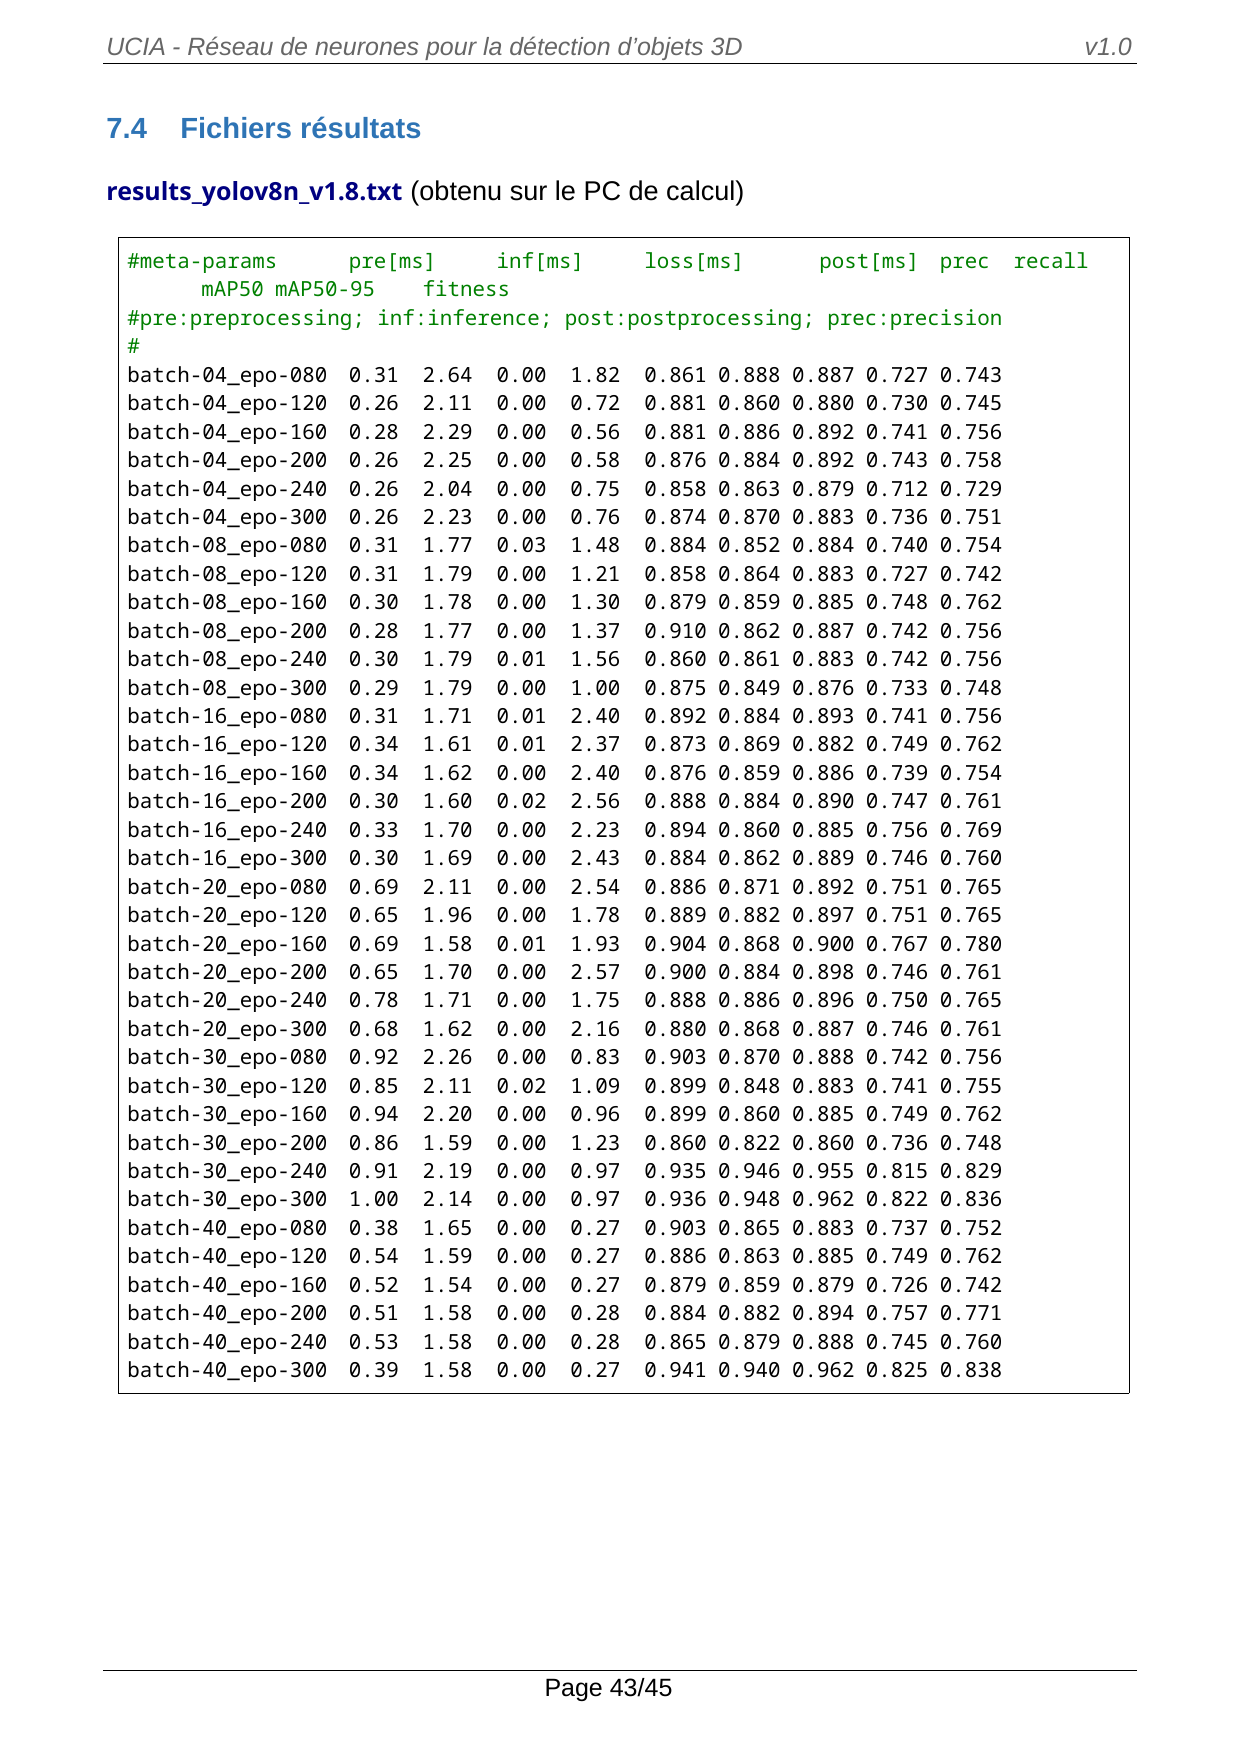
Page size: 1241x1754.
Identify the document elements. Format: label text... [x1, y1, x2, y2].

text batch-04_epo-240 0.26 2.04 0.00 0.75 0.858 0.863 0.879 0.712 0.729 [127, 474, 1120, 502]
text batch-30_epo-120 0.85 2.11 0.02 1.09 0.899 0.848 0.883 0.741 0.755 [127, 1071, 1120, 1099]
text batch-16_epo-080 0.31 1.71 0.01 2.40 0.892 0.884 0.893 0.741 0.756 [127, 701, 1120, 729]
text batch-08_epo-080 0.31 1.77 0.03 1.48 0.884 0.852 0.884 0.740 0.754 [127, 531, 1120, 559]
text batch-16_epo-160 0.34 1.62 0.00 2.40 0.876 0.859 0.886 0.739 0.754 [127, 758, 1120, 786]
text batch-04_epo-120 0.26 2.11 0.00 0.72 0.881 0.860 0.880 0.730 0.745 [127, 388, 1120, 417]
text batch-40_epo-160 0.52 1.54 0.00 0.27 0.879 0.859 0.879 0.726 0.742 [127, 1270, 1120, 1298]
text #pre:preprocessing; inf:inference; post:postprocessing; prec:precision [127, 303, 1120, 331]
subtitle results_yolov8n_v1.8.txt (obtenu sur le PC de calcul) [106, 173, 1134, 208]
text batch-08_epo-300 0.29 1.79 0.00 1.00 0.875 0.849 0.876 0.733 0.748 [127, 673, 1120, 701]
text batch-16_epo-120 0.34 1.61 0.01 2.37 0.873 0.869 0.882 0.749 0.762 [127, 729, 1120, 758]
text batch-20_epo-200 0.65 1.70 0.00 2.57 0.900 0.884 0.898 0.746 0.761 [127, 957, 1120, 986]
text batch-40_epo-080 0.38 1.65 0.00 0.27 0.903 0.865 0.883 0.737 0.752 [127, 1213, 1120, 1241]
text batch-20_epo-080 0.69 2.11 0.00 2.54 0.886 0.871 0.892 0.751 0.765 [127, 872, 1120, 900]
text batch-16_epo-240 0.33 1.70 0.00 2.23 0.894 0.860 0.885 0.756 0.769 [127, 815, 1120, 843]
text batch-30_epo-160 0.94 2.20 0.00 0.96 0.899 0.860 0.885 0.749 0.762 [127, 1099, 1120, 1128]
text batch-20_epo-160 0.69 1.58 0.01 1.93 0.904 0.868 0.900 0.767 0.780 [127, 929, 1120, 957]
text batch-30_epo-080 0.92 2.26 0.00 0.83 0.903 0.870 0.888 0.742 0.756 [127, 1042, 1120, 1071]
text batch-16_epo-300 0.30 1.69 0.00 2.43 0.884 0.862 0.889 0.746 0.760 [127, 843, 1120, 872]
text batch-16_epo-200 0.30 1.60 0.02 2.56 0.888 0.884 0.890 0.747 0.761 [127, 786, 1120, 815]
text batch-30_epo-300 1.00 2.14 0.00 0.97 0.936 0.948 0.962 0.822 0.836 [127, 1184, 1120, 1213]
text batch-40_epo-120 0.54 1.59 0.00 0.27 0.886 0.863 0.885 0.749 0.762 [127, 1241, 1120, 1270]
text batch-08_epo-200 0.28 1.77 0.00 1.37 0.910 0.862 0.887 0.742 0.756 [127, 616, 1120, 644]
text batch-40_epo-200 0.51 1.58 0.00 0.28 0.884 0.882 0.894 0.757 0.771 [127, 1298, 1120, 1327]
text batch-30_epo-200 0.86 1.59 0.00 1.23 0.860 0.822 0.860 0.736 0.748 [127, 1128, 1120, 1156]
text batch-40_epo-240 0.53 1.58 0.00 0.28 0.865 0.879 0.888 0.745 0.760 [127, 1327, 1120, 1355]
text batch-40_epo-300 0.39 1.58 0.00 0.27 0.941 0.940 0.962 0.825 0.838 [127, 1355, 1120, 1384]
text batch-20_epo-120 0.65 1.96 0.00 1.78 0.889 0.882 0.897 0.751 0.765 [127, 900, 1120, 929]
text batch-04_epo-200 0.26 2.25 0.00 0.58 0.876 0.884 0.892 0.743 0.758 [127, 445, 1120, 474]
text batch-08_epo-160 0.30 1.78 0.00 1.30 0.879 0.859 0.885 0.748 0.762 [127, 587, 1120, 616]
text batch-20_epo-240 0.78 1.71 0.00 1.75 0.888 0.886 0.896 0.750 0.765 [127, 986, 1120, 1014]
text batch-20_epo-300 0.68 1.62 0.00 2.16 0.880 0.868 0.887 0.746 0.761 [127, 1014, 1120, 1042]
text batch-04_epo-160 0.28 2.29 0.00 0.56 0.881 0.886 0.892 0.741 0.756 [127, 417, 1120, 445]
text batch-04_epo-300 0.26 2.23 0.00 0.76 0.874 0.870 0.883 0.736 0.751 [127, 502, 1120, 531]
text # [127, 331, 1120, 360]
text batch-04_epo-080 0.31 2.64 0.00 1.82 0.861 0.888 0.887 0.727 0.743 [127, 360, 1120, 388]
subtitle Fichiers résultats [106, 111, 1134, 145]
text batch-08_epo-120 0.31 1.79 0.00 1.21 0.858 0.864 0.883 0.727 0.742 [127, 559, 1120, 587]
text batch-08_epo-240 0.30 1.79 0.01 1.56 0.860 0.861 0.883 0.742 0.756 [127, 644, 1120, 673]
text #meta-params pre[ms] inf[ms] loss[ms] post[ms] prec recall mAP50 mAP50-95 fitness [127, 246, 1120, 303]
text batch-30_epo-240 0.91 2.19 0.00 0.97 0.935 0.946 0.955 0.815 0.829 [127, 1156, 1120, 1184]
